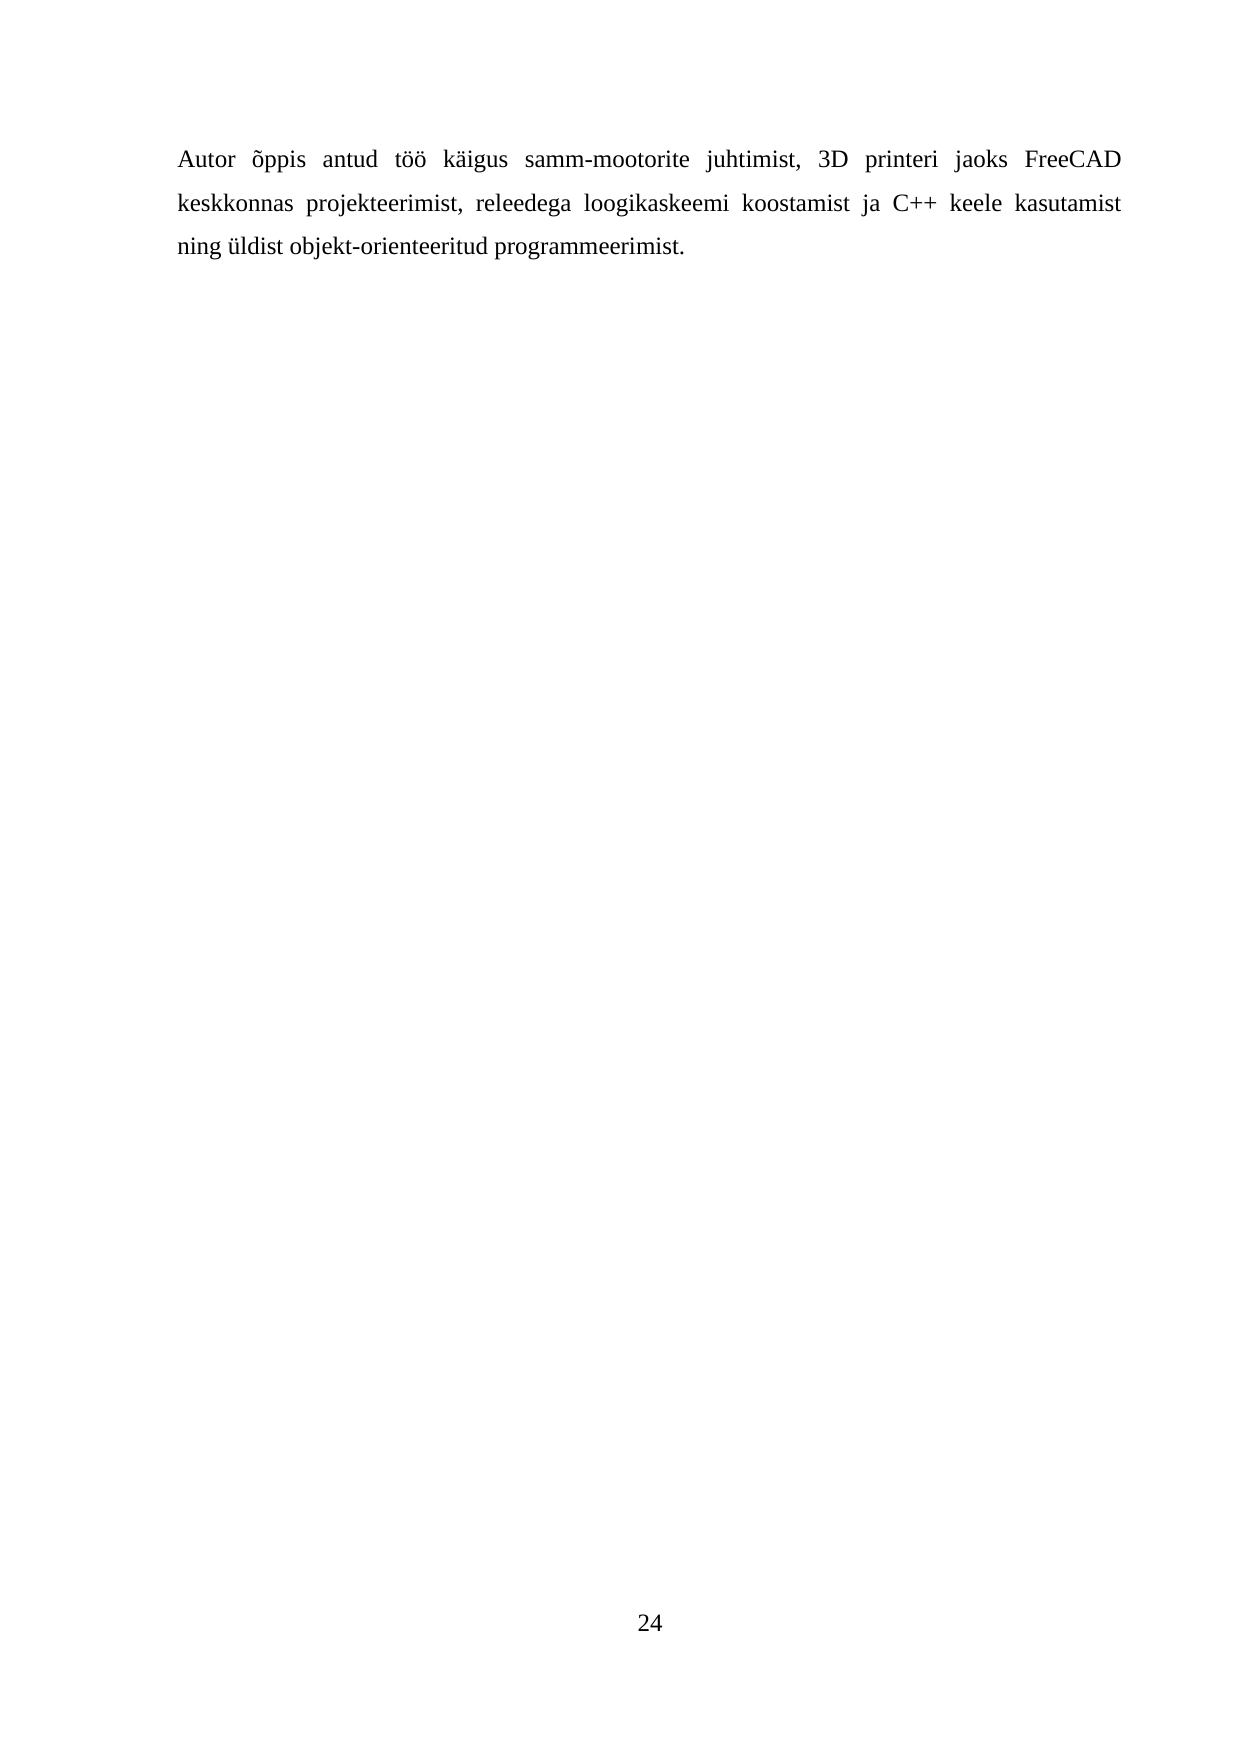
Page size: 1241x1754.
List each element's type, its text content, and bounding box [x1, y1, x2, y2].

text Autor õppis antud töö käigus samm-mootorite juhtimist, 3D printeri jaoks FreeCAD keskkonnas projekteerimist, releedega loogikaskeemi koostamist ja C++ keele kasutamist ning üldist objekt-orienteeritud programmeerimist. [177, 144, 1122, 259]
